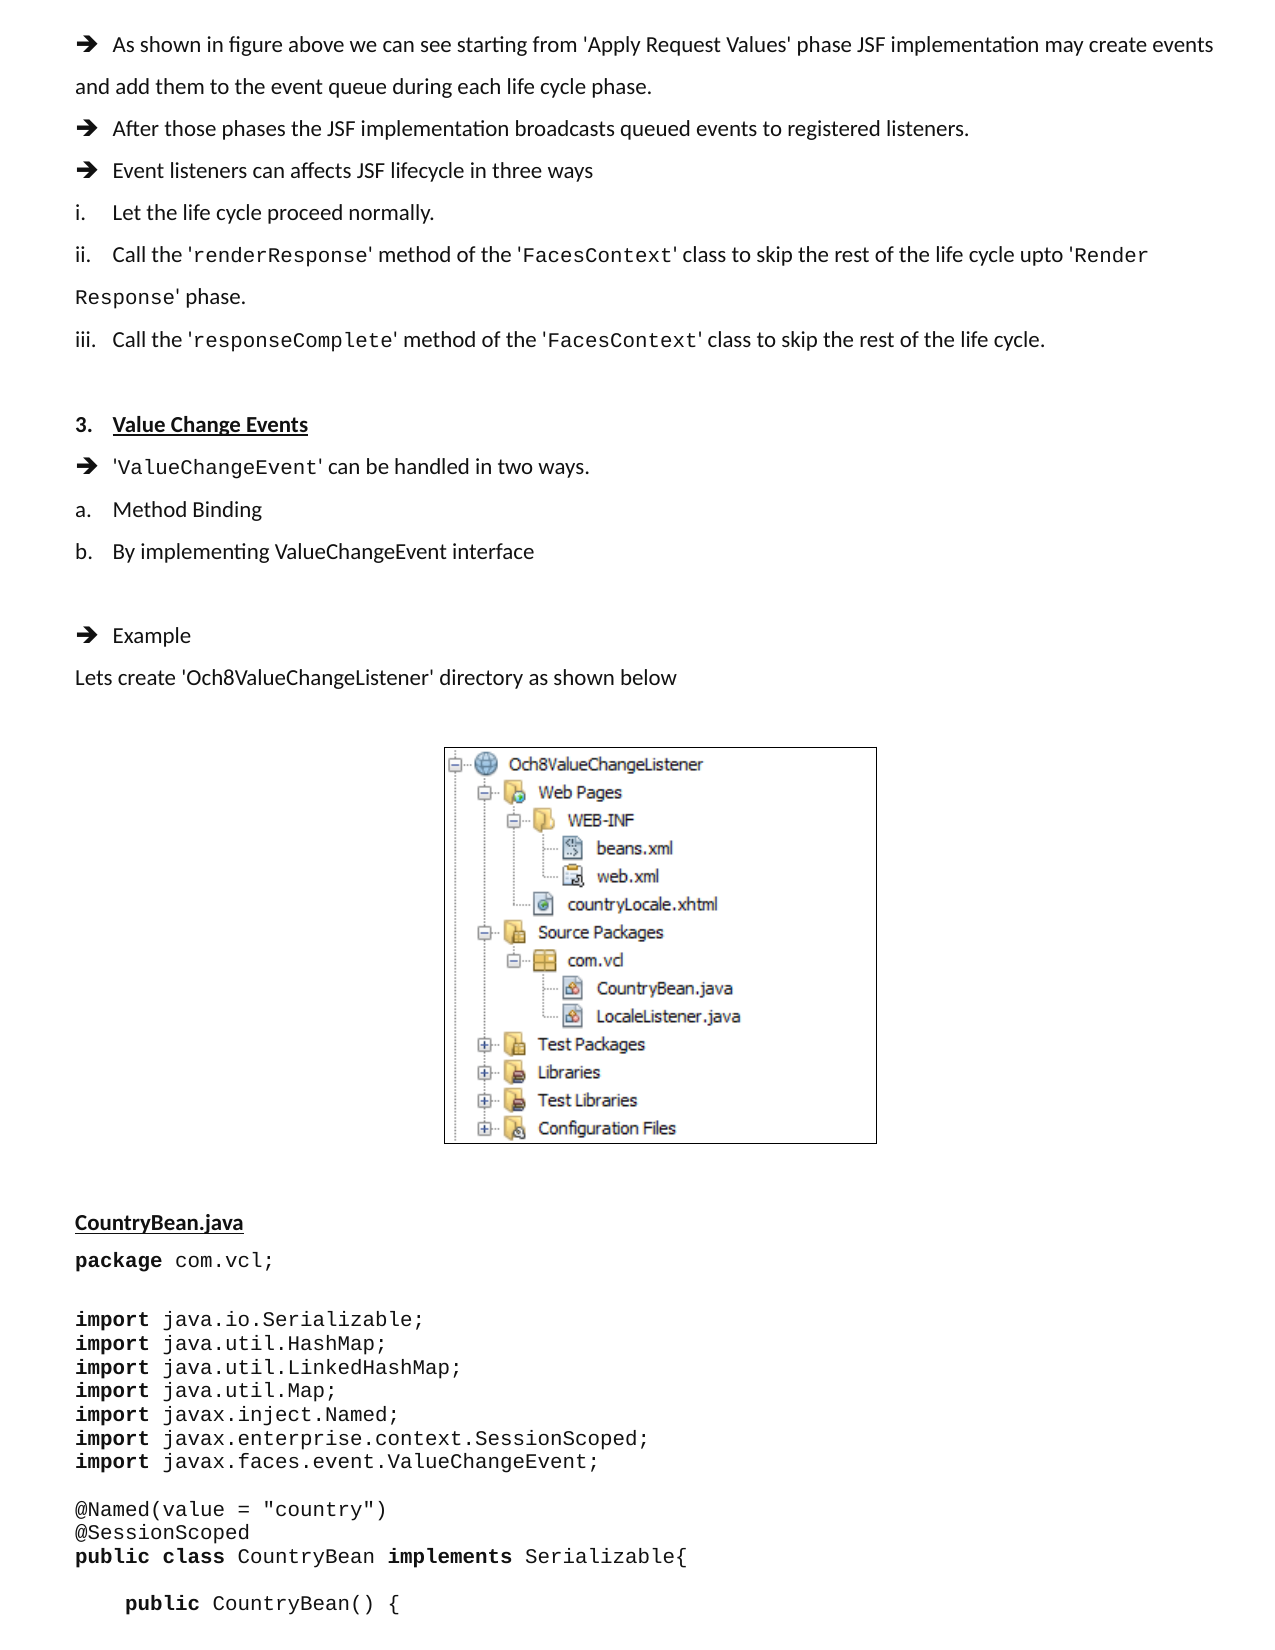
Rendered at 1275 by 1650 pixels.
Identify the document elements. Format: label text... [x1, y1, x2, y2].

list Example [75, 621, 1245, 649]
text package com.vcl; [75, 1250, 1245, 1274]
list i. Let the life cycle proceed normally. [75, 198, 1245, 226]
text import javax.inject.Named; [75, 1404, 1245, 1428]
text a. Method Binding [75, 495, 1245, 523]
list After those phases the JSF implementation broadcasts queued events to registered listeners. [75, 114, 1245, 142]
text public class CountryBean implements Serializable{ [75, 1546, 1245, 1569]
text import java.io.Serializable; [75, 1309, 1245, 1333]
list As shown in figure above we can see starting from 'Apply Request Values' phase JSF implementation may create events and add them to the event queue during each life cycle phase. [75, 30, 1245, 100]
text b. By implementing ValueChangeEvent interface [75, 537, 1245, 565]
text 3. Value Change Events [75, 410, 1245, 438]
text import java.util.LinkedHashMap; [75, 1357, 1245, 1380]
text @Named(value = "country") [75, 1499, 1245, 1522]
list Lets create 'Och8ValueChangeListener' directory as shown below [75, 663, 1245, 691]
text import javax.faces.event.ValueChangeEvent; [75, 1451, 1245, 1475]
text public CountryBean() { [75, 1593, 1245, 1617]
list Event listeners can affects JSF lifecycle in three ways [75, 156, 1245, 184]
list ii. Call the 'renderResponse' method of the 'FacesContext' class to skip the rest of the life cycle upto 'Render Response' phase. [75, 240, 1245, 311]
text @SessionScoped [75, 1522, 1245, 1546]
text CountryBean.java [75, 1208, 1245, 1236]
text import java.util.HashMap; [75, 1333, 1245, 1357]
text iii. Call the 'responseComplete' method of the 'FacesContext' class to skip the rest of the life cycle. [75, 325, 1245, 354]
text import javax.enterprise.context.SessionScoped; [75, 1428, 1245, 1451]
list 'ValueChangeEvent' can be handled in two ways. [75, 452, 1245, 481]
text import java.util.Map; [75, 1380, 1245, 1404]
